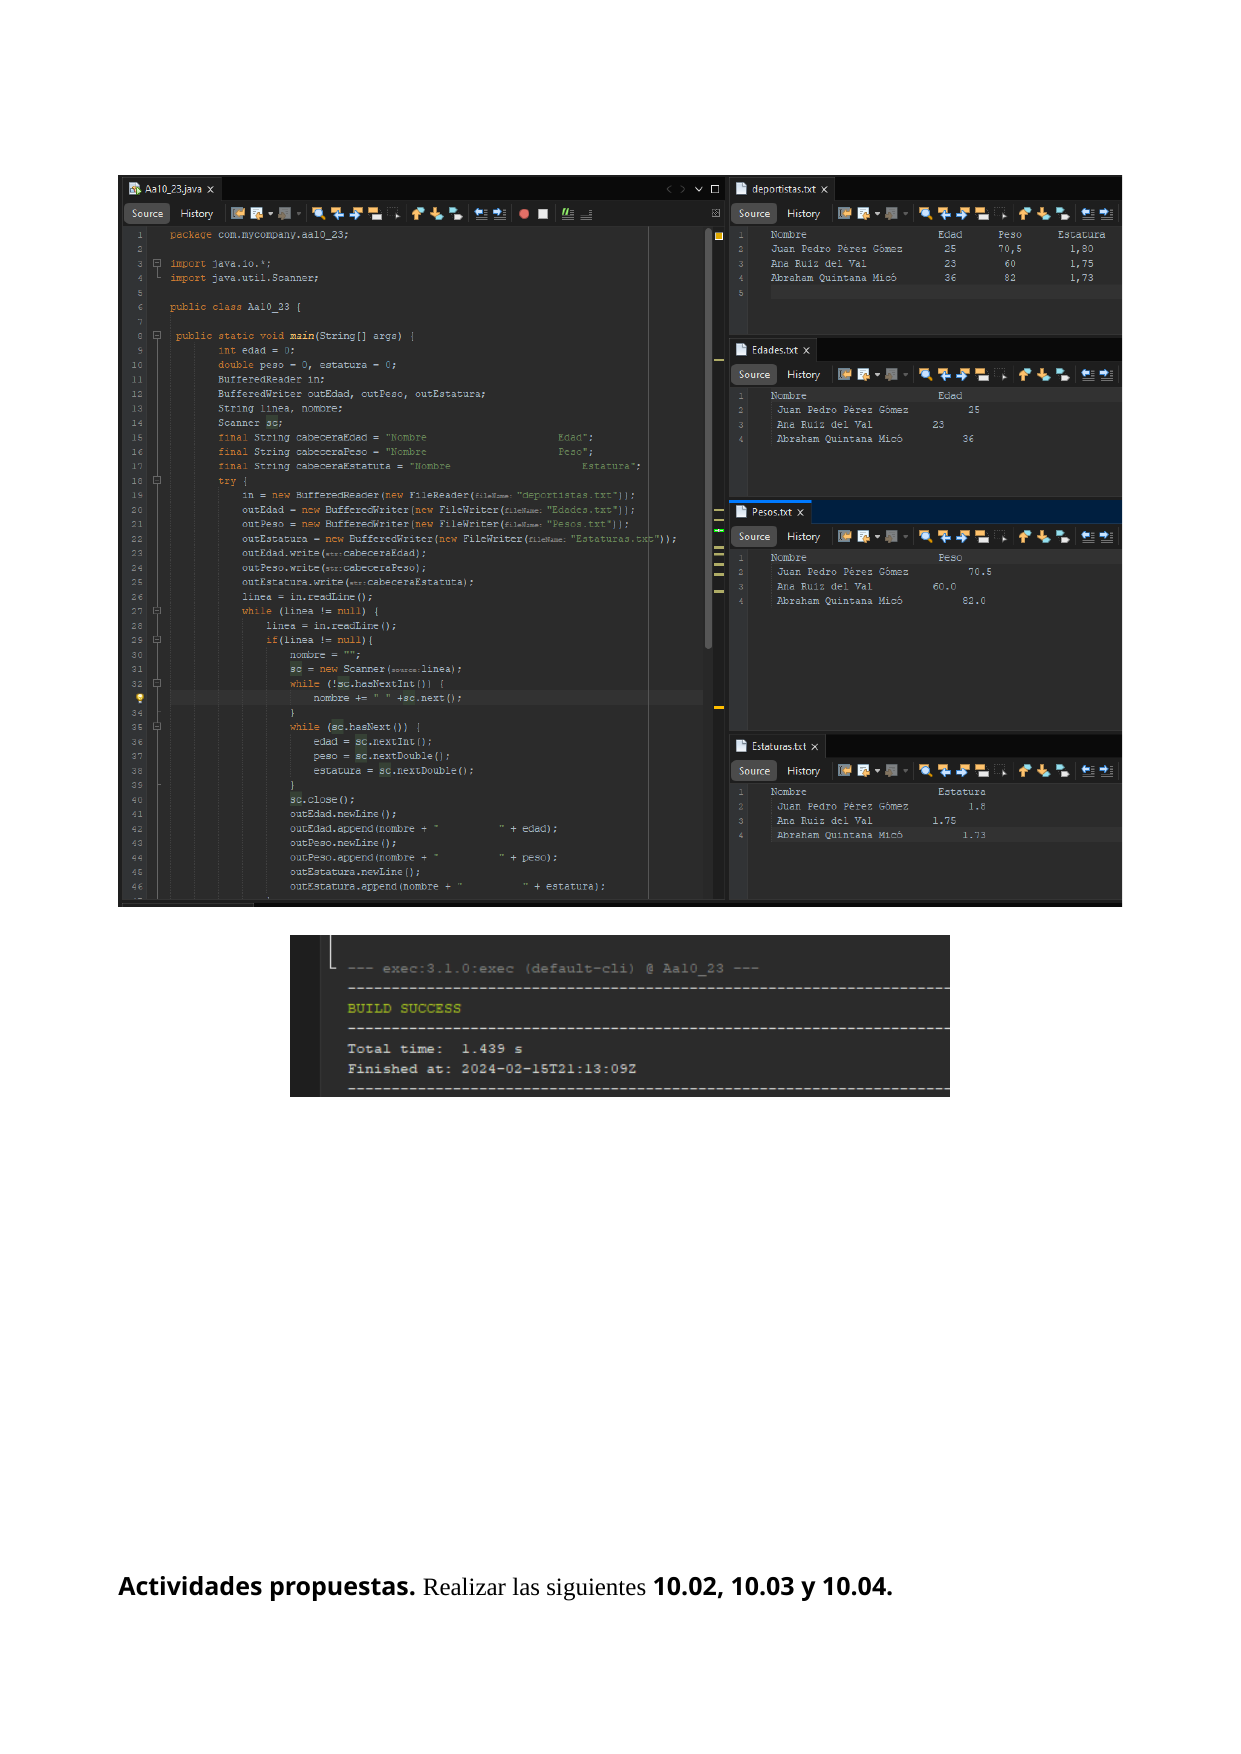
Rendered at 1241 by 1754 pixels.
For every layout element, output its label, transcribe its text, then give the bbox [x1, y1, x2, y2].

picture [118, 175, 1123, 907]
picture [290, 935, 950, 1097]
text Actividades propuestas. Realizar las siguientes 10.02, 10.03 y 10.04. [118, 1568, 1122, 1602]
